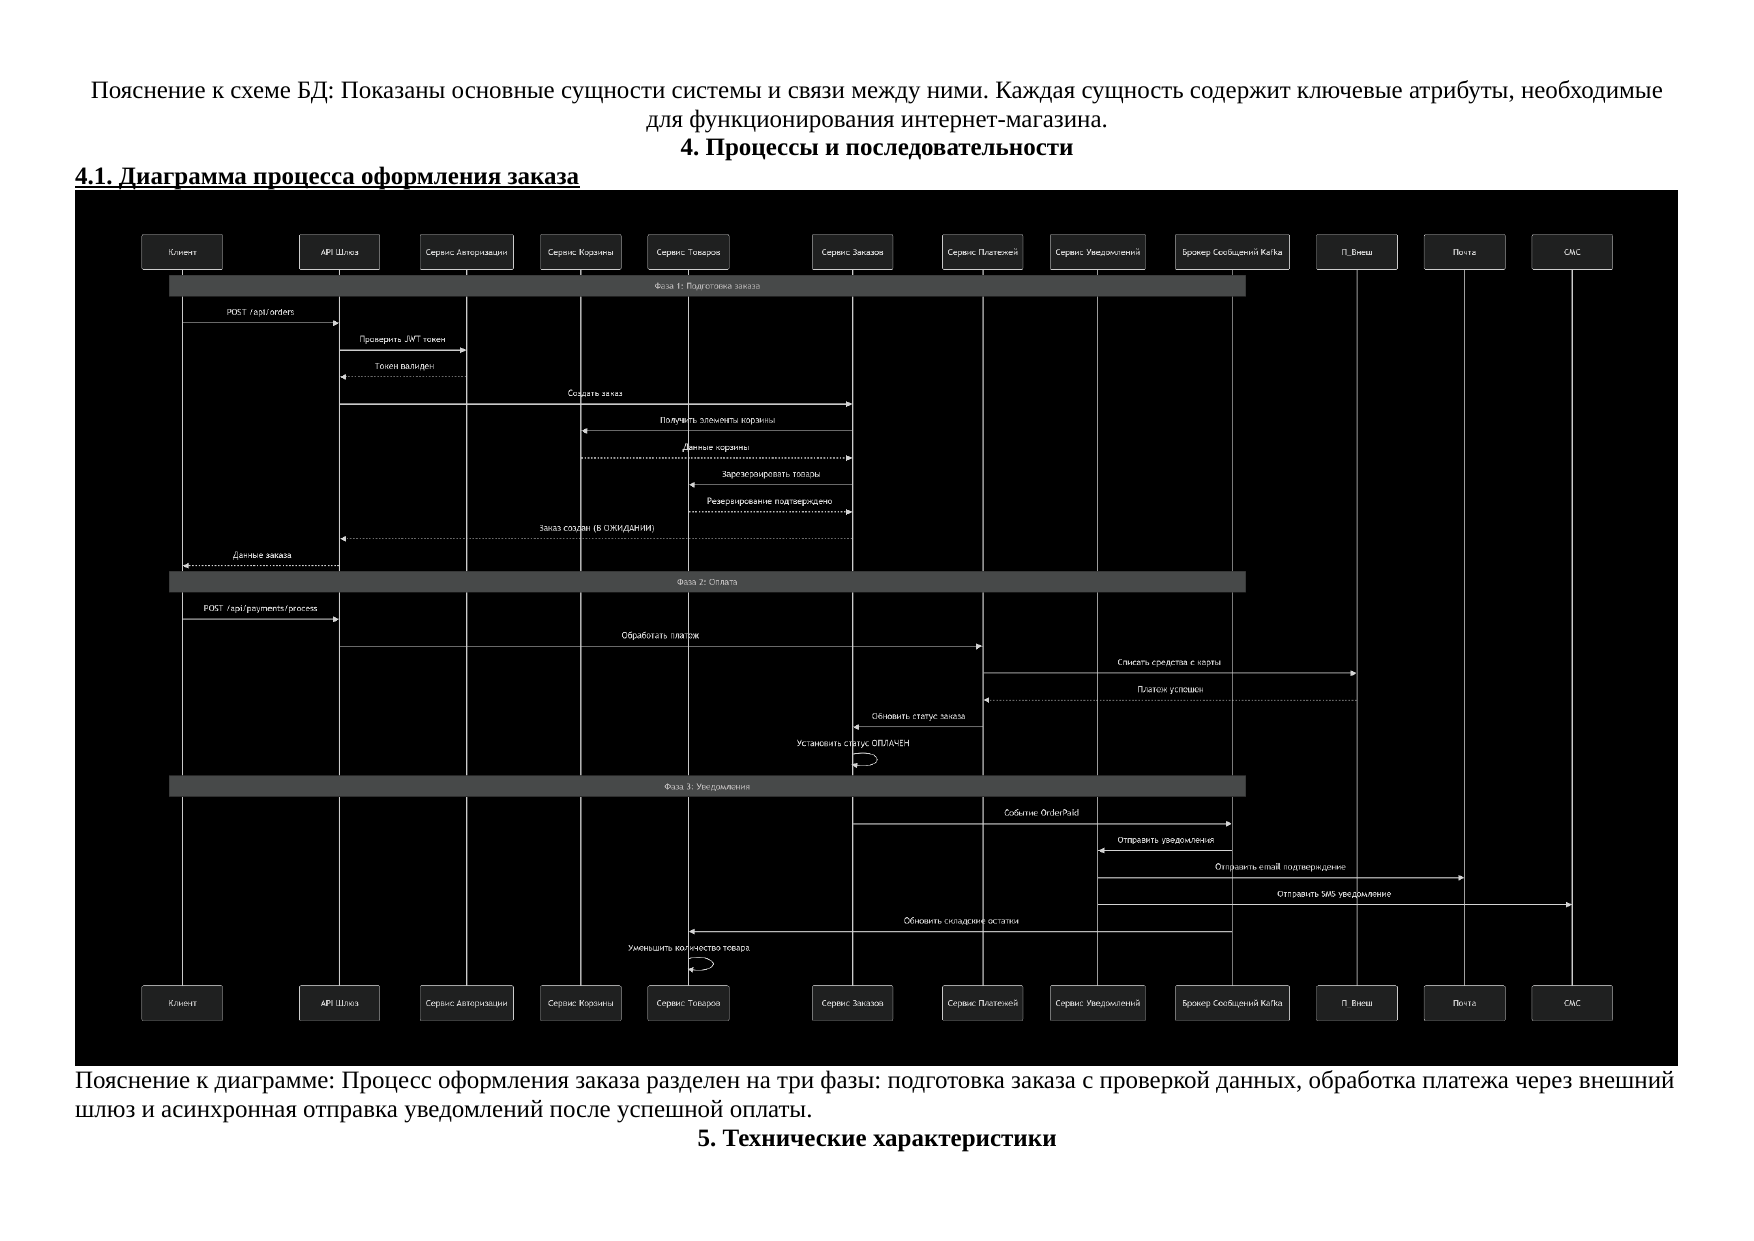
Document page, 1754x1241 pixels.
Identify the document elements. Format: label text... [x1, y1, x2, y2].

text 5. Технические характеристики [75, 1123, 1679, 1152]
text 4. Процессы и последовательности [75, 132, 1679, 161]
text Пояснение к диаграмме: Процесс оформления заказа разделен на три фазы: подготовка заказа с проверкой данных, обработка платежа через внешний шлюз и асинхронная отправка уведомлений после успешной оплаты. [75, 1065, 1679, 1123]
text Пояснение к схеме БД: Показаны основные сущности системы и связи между ними. Каждая сущность содержит ключевые атрибуты, необходимые для функционирования интернет-магазина. [75, 75, 1679, 132]
text 4.1. Диаграмма процесса оформления заказа [75, 161, 1679, 1065]
